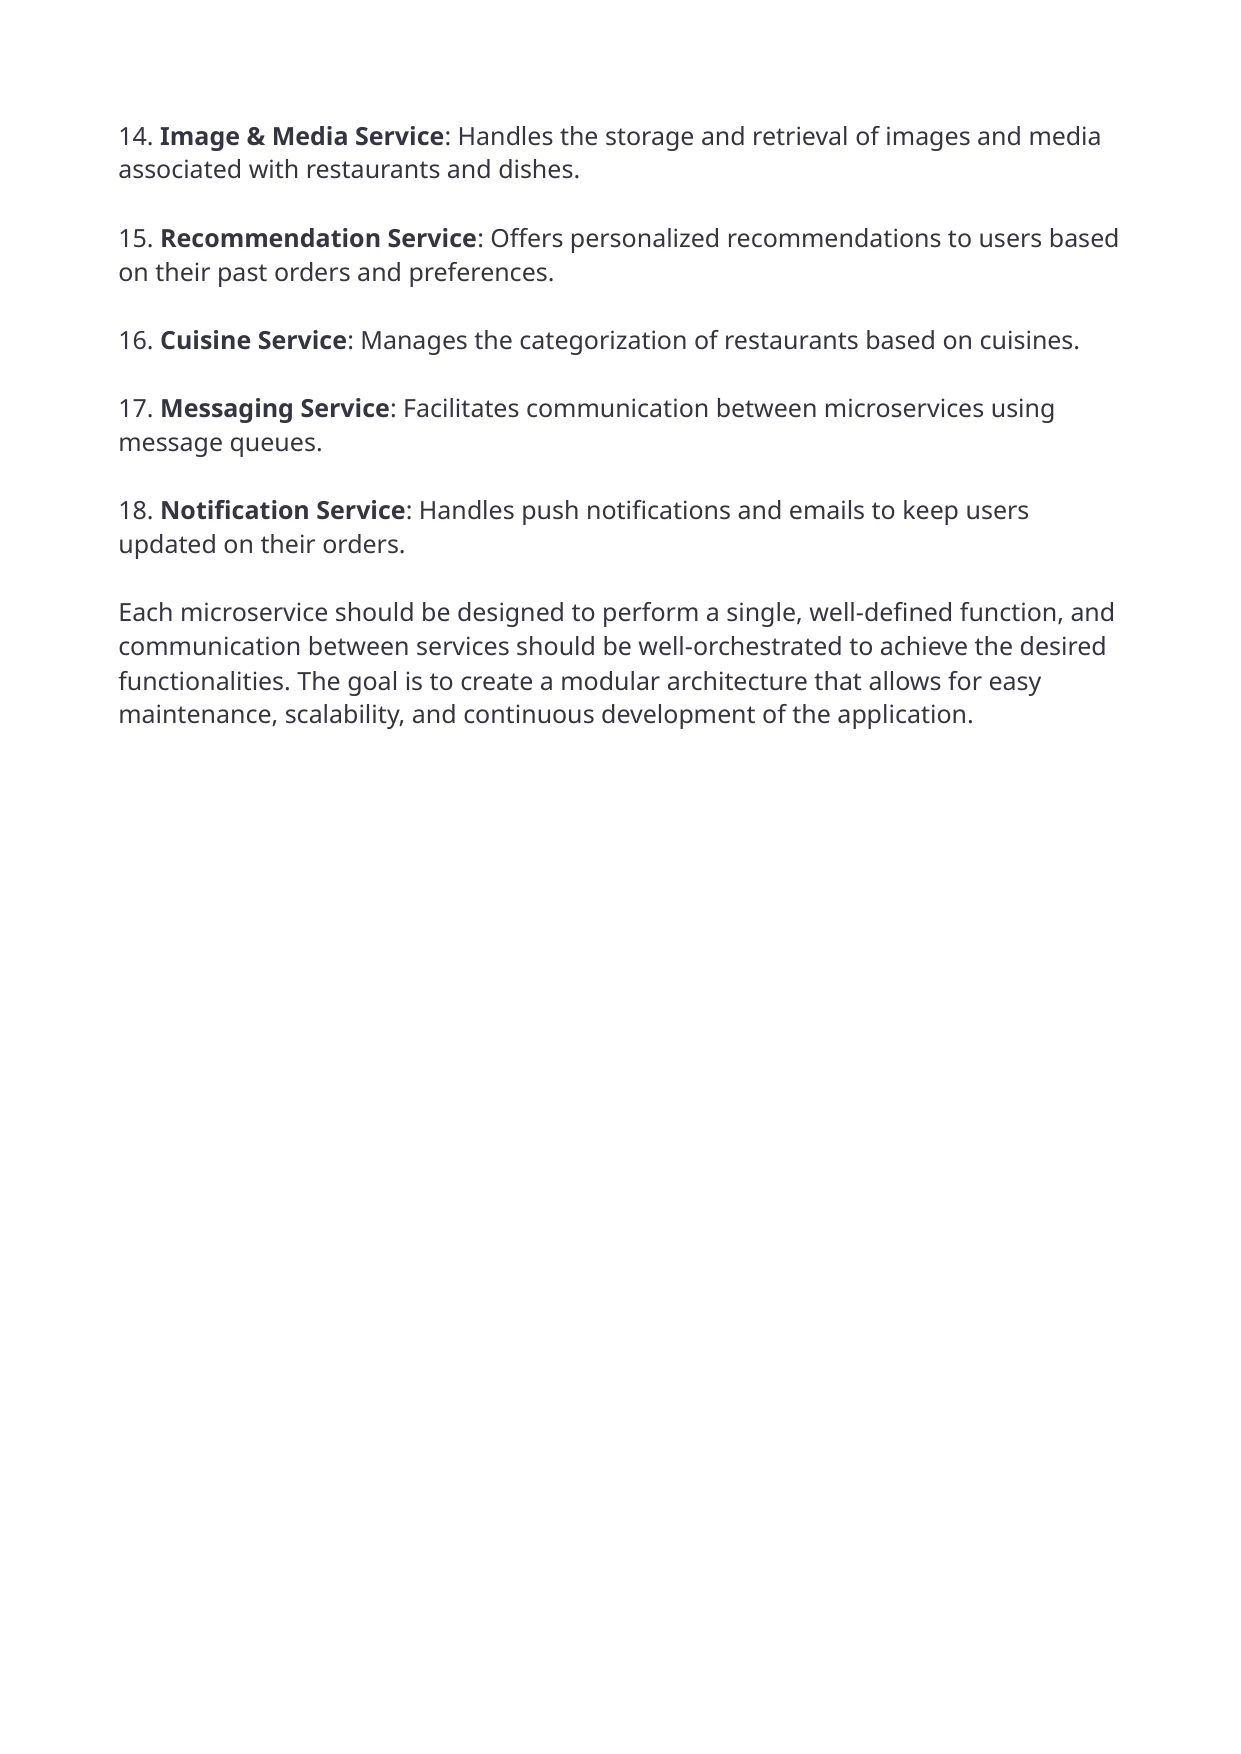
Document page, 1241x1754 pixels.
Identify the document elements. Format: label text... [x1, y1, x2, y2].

text 18. Notification Service: Handles push notifications and emails to keep users updated on their orders. [118, 493, 1122, 561]
text 17. Messaging Service: Facilitates communication between microservices using message queues. [118, 391, 1122, 459]
text Each microservice should be designed to perform a single, well-defined function, and communication between services should be well-orchestrated to achieve the desired functionalities. The goal is to create a modular architecture that allows for easy maintenance, scalability, and continuous development of the application. [118, 595, 1122, 731]
text 15. Recommendation Service: Offers personalized recommendations to users based on their past orders and preferences. [118, 220, 1122, 288]
text 14. Image & Media Service: Handles the storage and retrieval of images and media associated with restaurants and dishes. [118, 118, 1122, 186]
text 16. Cuisine Service: Manages the categorization of restaurants based on cuisines. [118, 322, 1122, 357]
